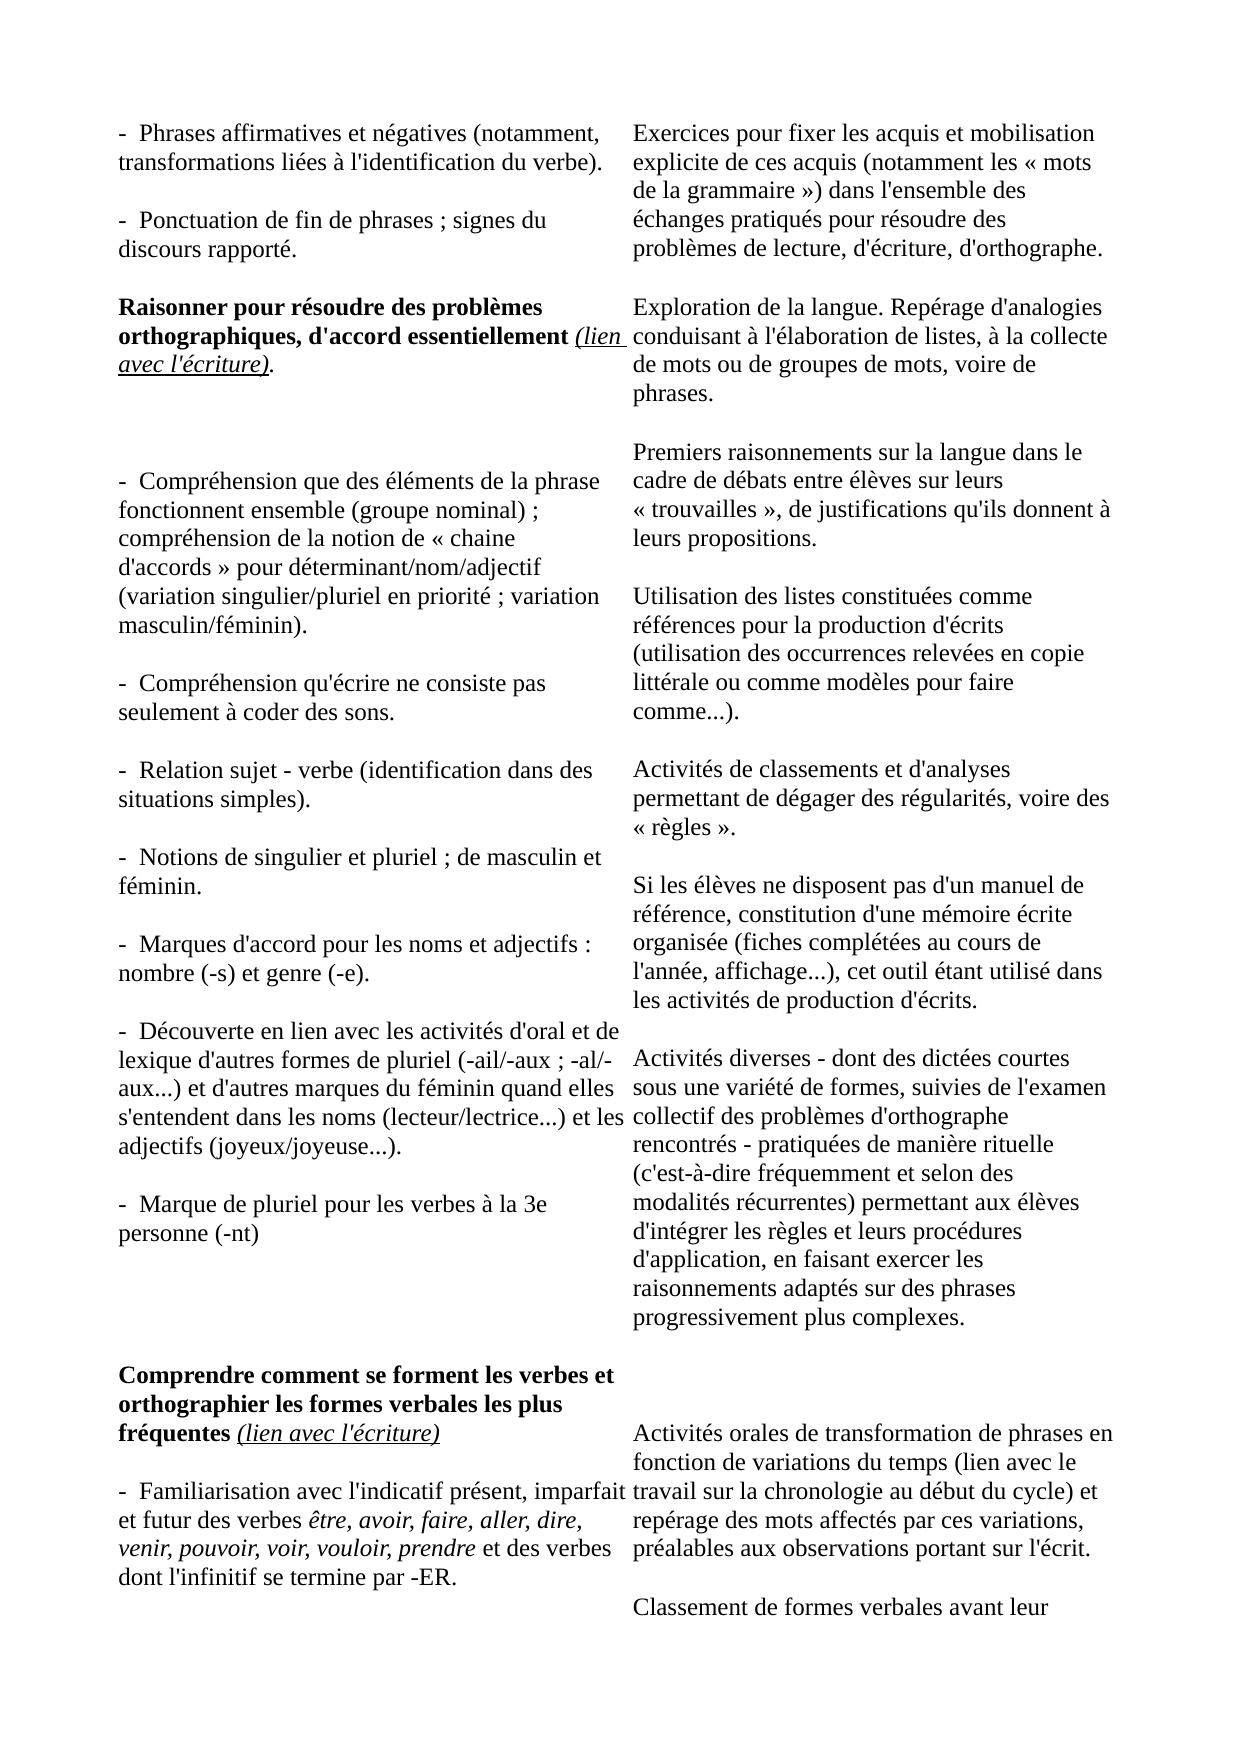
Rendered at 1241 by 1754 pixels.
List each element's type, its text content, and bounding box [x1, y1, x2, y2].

table_cell [1116, 1360, 1122, 1620]
table_cell - Phrases affirmatives et négatives (notamment, transformations liées à l'identification du verbe). - Ponctuation de fin de phrases ; signes du discours rapporté. [118, 118, 633, 292]
table_cell Exercices pour fixer les acquis et mobilisation explicite de ces acquis (notamment les « mots de la grammaire ») dans l'ensemble des échanges pratiqués pour résoudre des problèmes de lecture, d'écriture, d'orthographe. [633, 118, 1116, 292]
table_cell Comprendre comment se forment les verbes et orthographier les formes verbales les plus fréquentes (lien avec l'écriture) - Familiarisation avec l'indicatif présent, imparfait et futur des verbes être, avoir, faire, aller, dire, venir, pouvoir, voir, vouloir, prendre et des verbes dont l'infinitif se termine par -ER. [118, 1360, 633, 1620]
table_cell Activités orales de transformation de phrases en fonction de variations du temps (lien avec le travail sur la chronologie au début du cycle) et repérage des mots affectés par ces variations, préalables aux observations portant sur l'écrit. Classement de formes verbales avant leur [633, 1360, 1116, 1620]
table_cell Raisonner pour résoudre des problèmes orthographiques, d'accord essentiellement (lien avec l'écriture). - Compréhension que des éléments de la phrase fonctionnent ensemble (groupe nominal) ; compréhension de la notion de « chaine d'accords » pour déterminant/nom/adjectif (variation singulier/pluriel en priorité ; variation masculin/féminin). - Compréhension qu'écrire ne consiste pas seulement à coder des sons. - Relation sujet - verbe (identification dans des situations simples). - Notions de singulier et pluriel ; de masculin et féminin. - Marques d'accord pour les noms et adjectifs : nombre (-s) et genre (-e). - Découverte en lien avec les activités d'oral et de lexique d'autres formes de pluriel (-ail/-aux ; -al/-aux...) et d'autres marques du féminin quand elles s'entendent dans les noms (lecteur/lectrice...) et les adjectifs (joyeux/joyeuse...). - Marque de pluriel pour les verbes à la 3e personne (-nt) [118, 292, 633, 1360]
table_cell [1116, 292, 1122, 1360]
table_cell [1116, 118, 1122, 292]
table_cell Exploration de la langue. Repérage d'analogies conduisant à l'élaboration de listes, à la collecte de mots ou de groupes de mots, voire de phrases. Premiers raisonnements sur la langue dans le cadre de débats entre élèves sur leurs « trouvailles », de justifications qu'ils donnent à leurs propositions. Utilisation des listes constituées comme références pour la production d'écrits (utilisation des occurrences relevées en copie littérale ou comme modèles pour faire comme...). Activités de classements et d'analyses permettant de dégager des régularités, voire des « règles ». Si les élèves ne disposent pas d'un manuel de référence, constitution d'une mémoire écrite organisée (fiches complétées au cours de l'année, affichage...), cet outil étant utilisé dans les activités de production d'écrits. Activités diverses - dont des dictées courtes sous une variété de formes, suivies de l'examen collectif des problèmes d'orthographe rencontrés - pratiquées de manière rituelle (c'est-à-dire fréquemment et selon des modalités récurrentes) permettant aux élèves d'intégrer les règles et leurs procédures d'application, en faisant exercer les raisonnements adaptés sur des phrases progressivement plus complexes. [633, 292, 1116, 1360]
